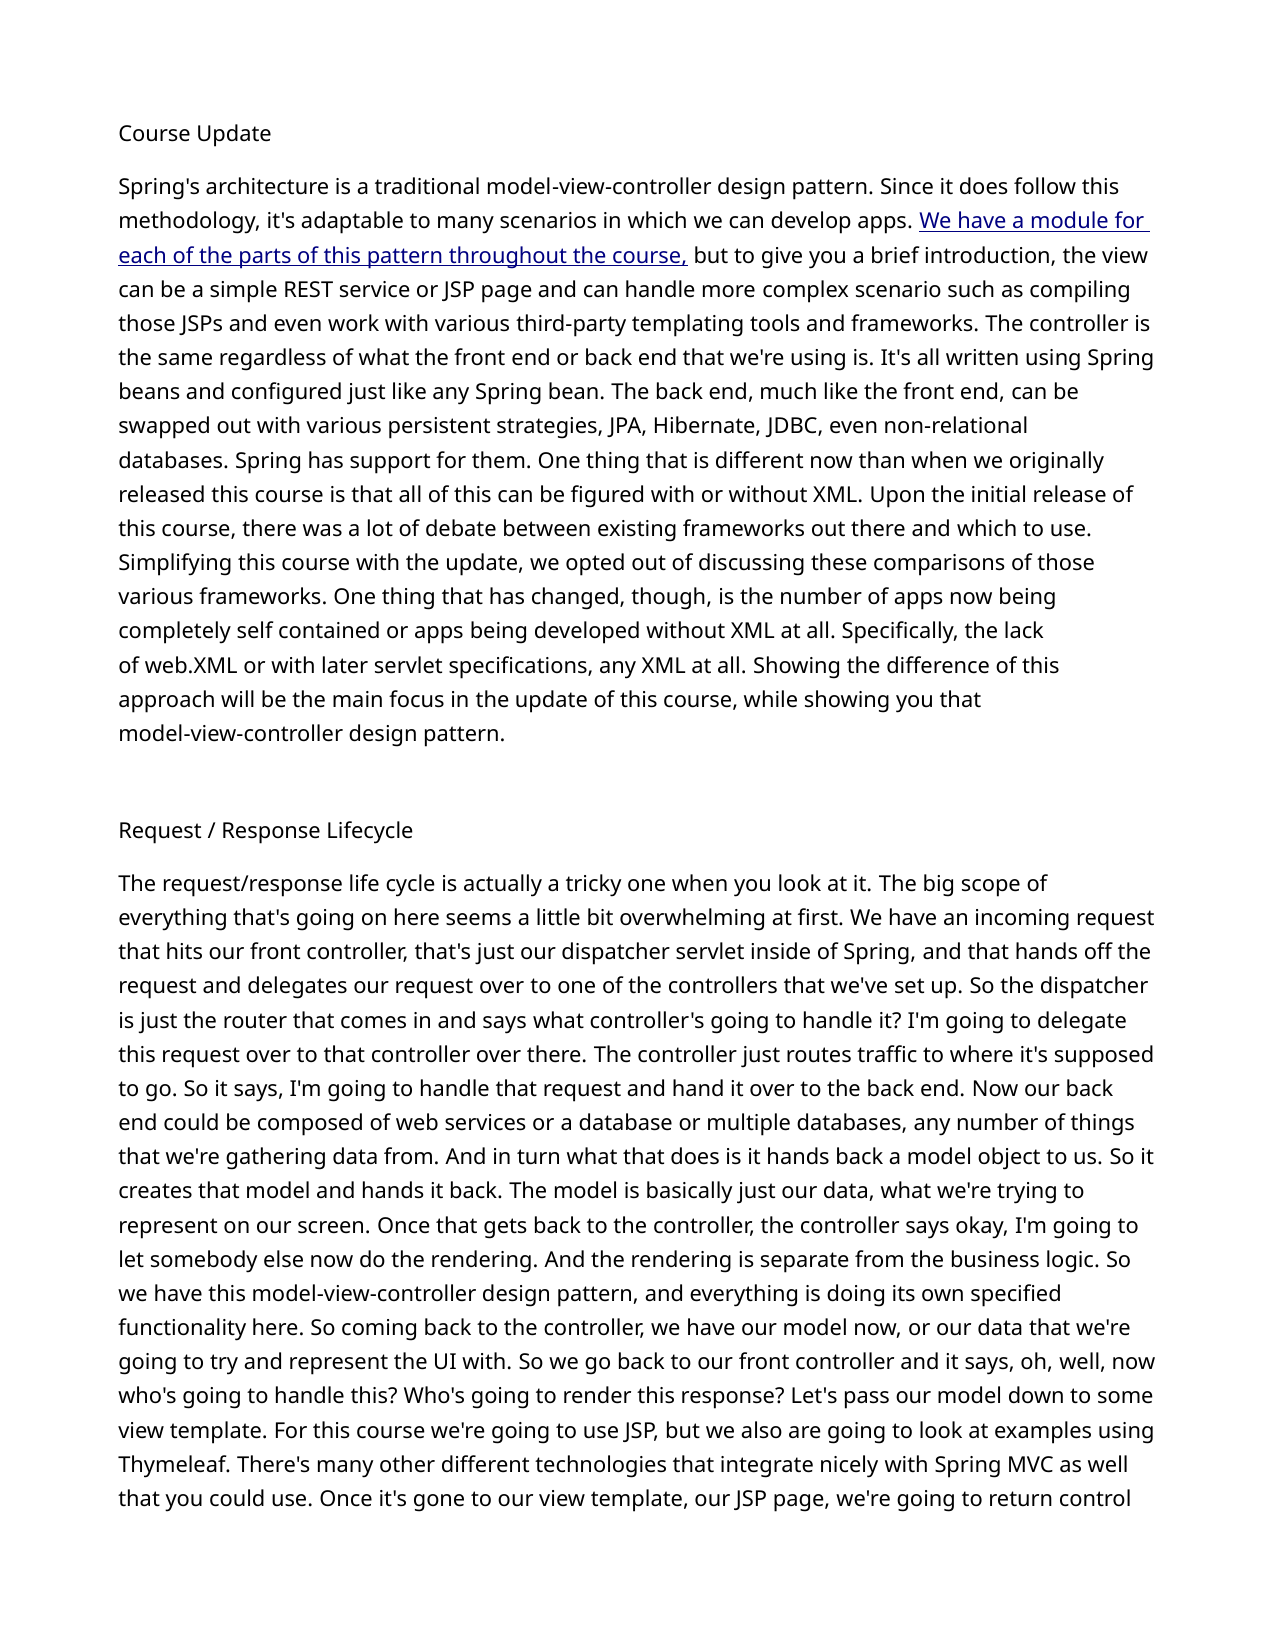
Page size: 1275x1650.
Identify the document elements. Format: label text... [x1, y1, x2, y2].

subtitle Request / Response Lifecycle [118, 815, 1157, 844]
text Spring's architecture is a traditional model‑view‑controller design pattern. Since it does follow this methodology, it's adaptable to many scenarios in which we can develop apps. We have a module for each of the parts of this pattern throughout the course, but to give you a brief introduction, the view can be a simple REST service or JSP page and can handle more complex scenario such as compiling those JSPs and even work with various third‑party templating tools and frameworks. The controller is the same regardless of what the front end or back end that we're using is. It's all written using Spring beans and configured just like any Spring bean. The back end, much like the front end, can be swapped out with various persistent strategies, JPA, Hibernate, JDBC, even non‑relational databases. Spring has support for them. One thing that is different now than when we originally released this course is that all of this can be figured with or without XML. Upon the initial release of this course, there was a lot of debate between existing frameworks out there and which to use. Simplifying this course with the update, we opted out of discussing these comparisons of those various frameworks. One thing that has changed, though, is the number of apps now being completely self contained or apps being developed without XML at all. Specifically, the lack of web.XML or with later servlet specifications, any XML at all. Showing the difference of this approach will be the main focus in the update of this course, while showing you that model‑view‑controller design pattern. [118, 171, 1157, 748]
text The request/response life cycle is actually a tricky one when you look at it. The big scope of everything that's going on here seems a little bit overwhelming at first. We have an incoming request that hits our front controller, that's just our dispatcher servlet inside of Spring, and that hands off the request and delegates our request over to one of the controllers that we've set up. So the dispatcher is just the router that comes in and says what controller's going to handle it? I'm going to delegate this request over to that controller over there. The controller just routes traffic to where it's supposed to go. So it says, I'm going to handle that request and hand it over to the back end. Now our back end could be composed of web services or a database or multiple databases, any number of things that we're gathering data from. And in turn what that does is it hands back a model object to us. So it creates that model and hands it back. The model is basically just our data, what we're trying to represent on our screen. Once that gets back to the controller, the controller says okay, I'm going to let somebody else now do the rendering. And the rendering is separate from the business logic. So we have this model‑view‑controller design pattern, and everything is doing its own specified functionality here. So coming back to the controller, we have our model now, or our data that we're going to try and represent the UI with. So we go back to our front controller and it says, oh, well, now who's going to handle this? Who's going to render this response? Let's pass our model down to some view template. For this course we're going to use JSP, but we also are going to look at examples using Thymeleaf. There's many other different technologies that integrate nicely with Spring MVC as well that you could use. Once it's gone to our view template, our JSP page, we're going to return control [118, 868, 1157, 1513]
subtitle Course Update [118, 118, 1157, 148]
